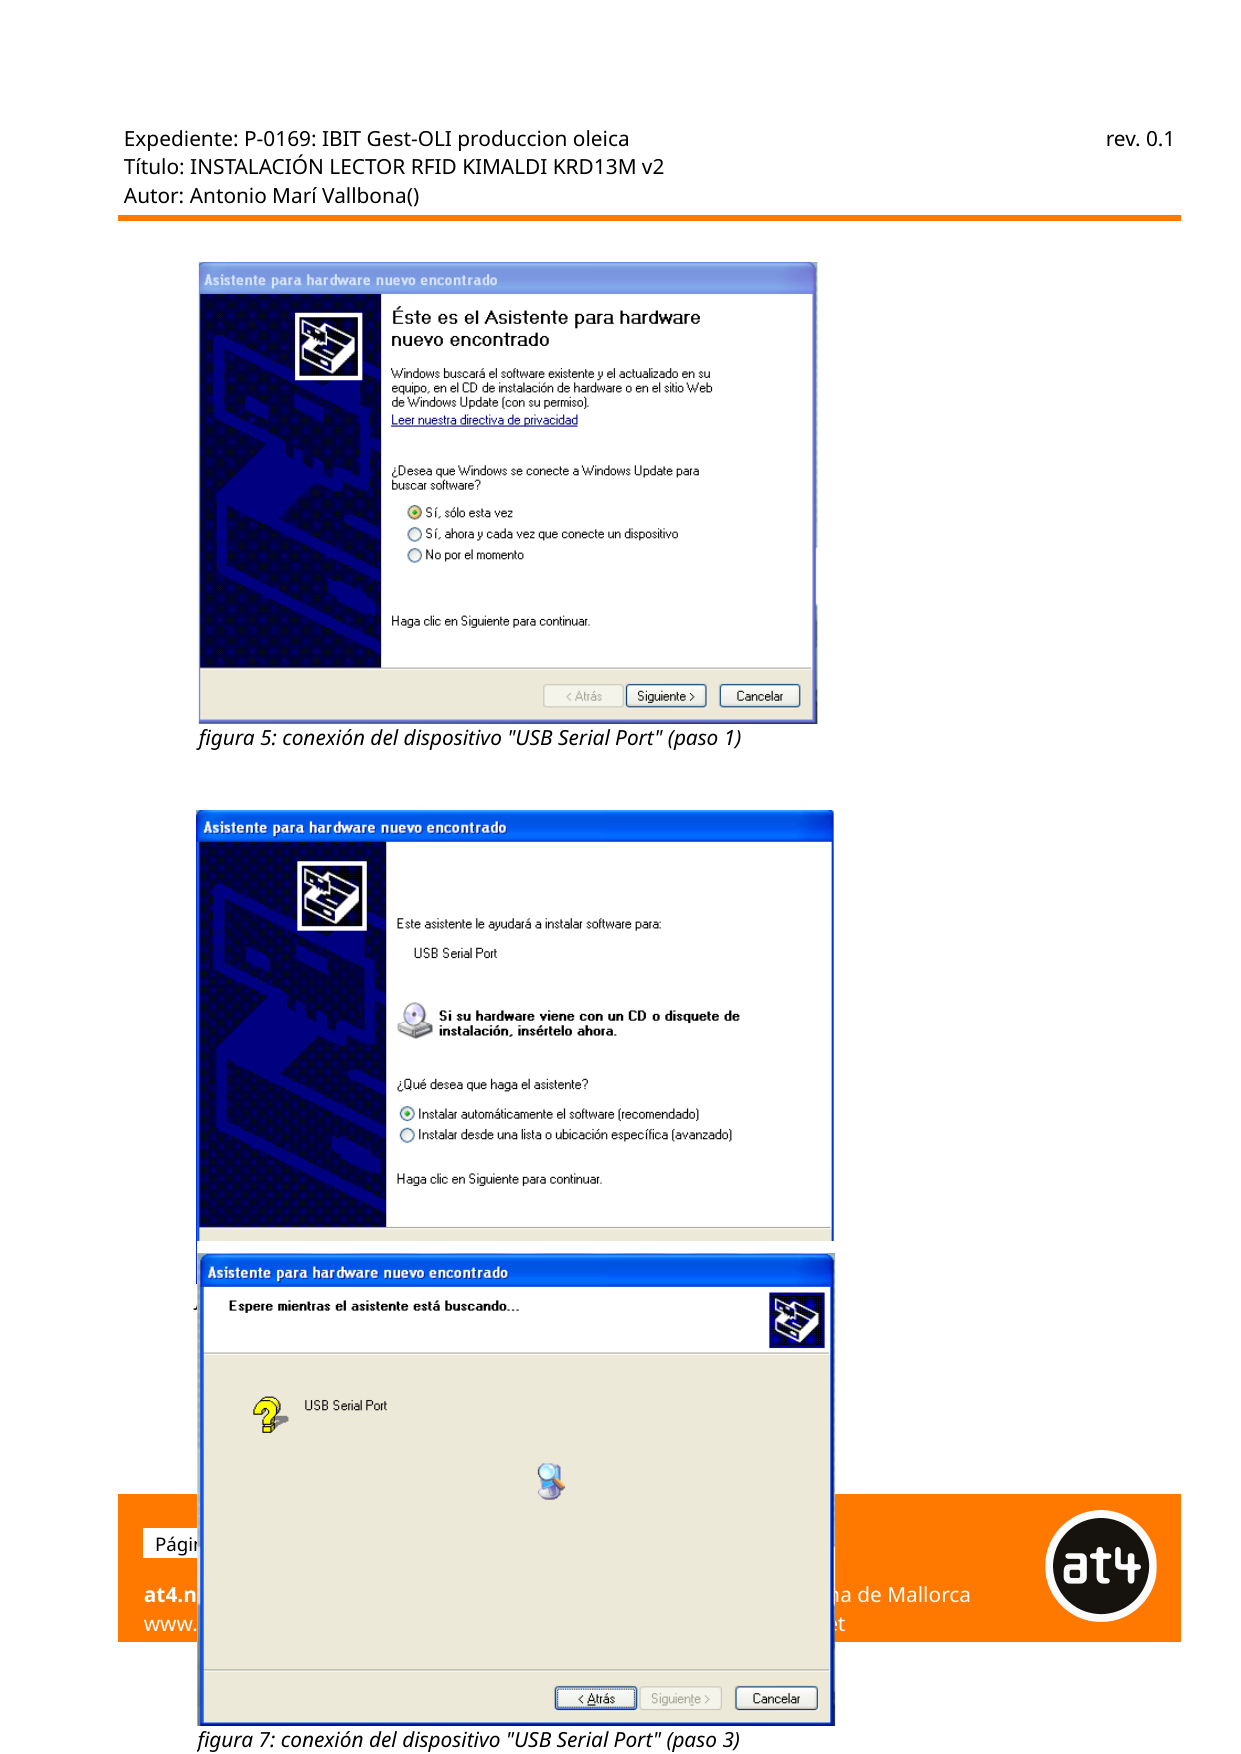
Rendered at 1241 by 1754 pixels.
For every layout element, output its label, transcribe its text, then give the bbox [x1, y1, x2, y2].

text figura 7: conexión del dispositivo "USB Serial Port" (paso 3) [197, 1726, 835, 1754]
picture [198, 262, 818, 724]
picture [196, 810, 836, 1726]
picture [1045, 1510, 1157, 1622]
text figura 5: conexión del dispositivo "USB Serial Port" (paso 1) [199, 262, 836, 752]
